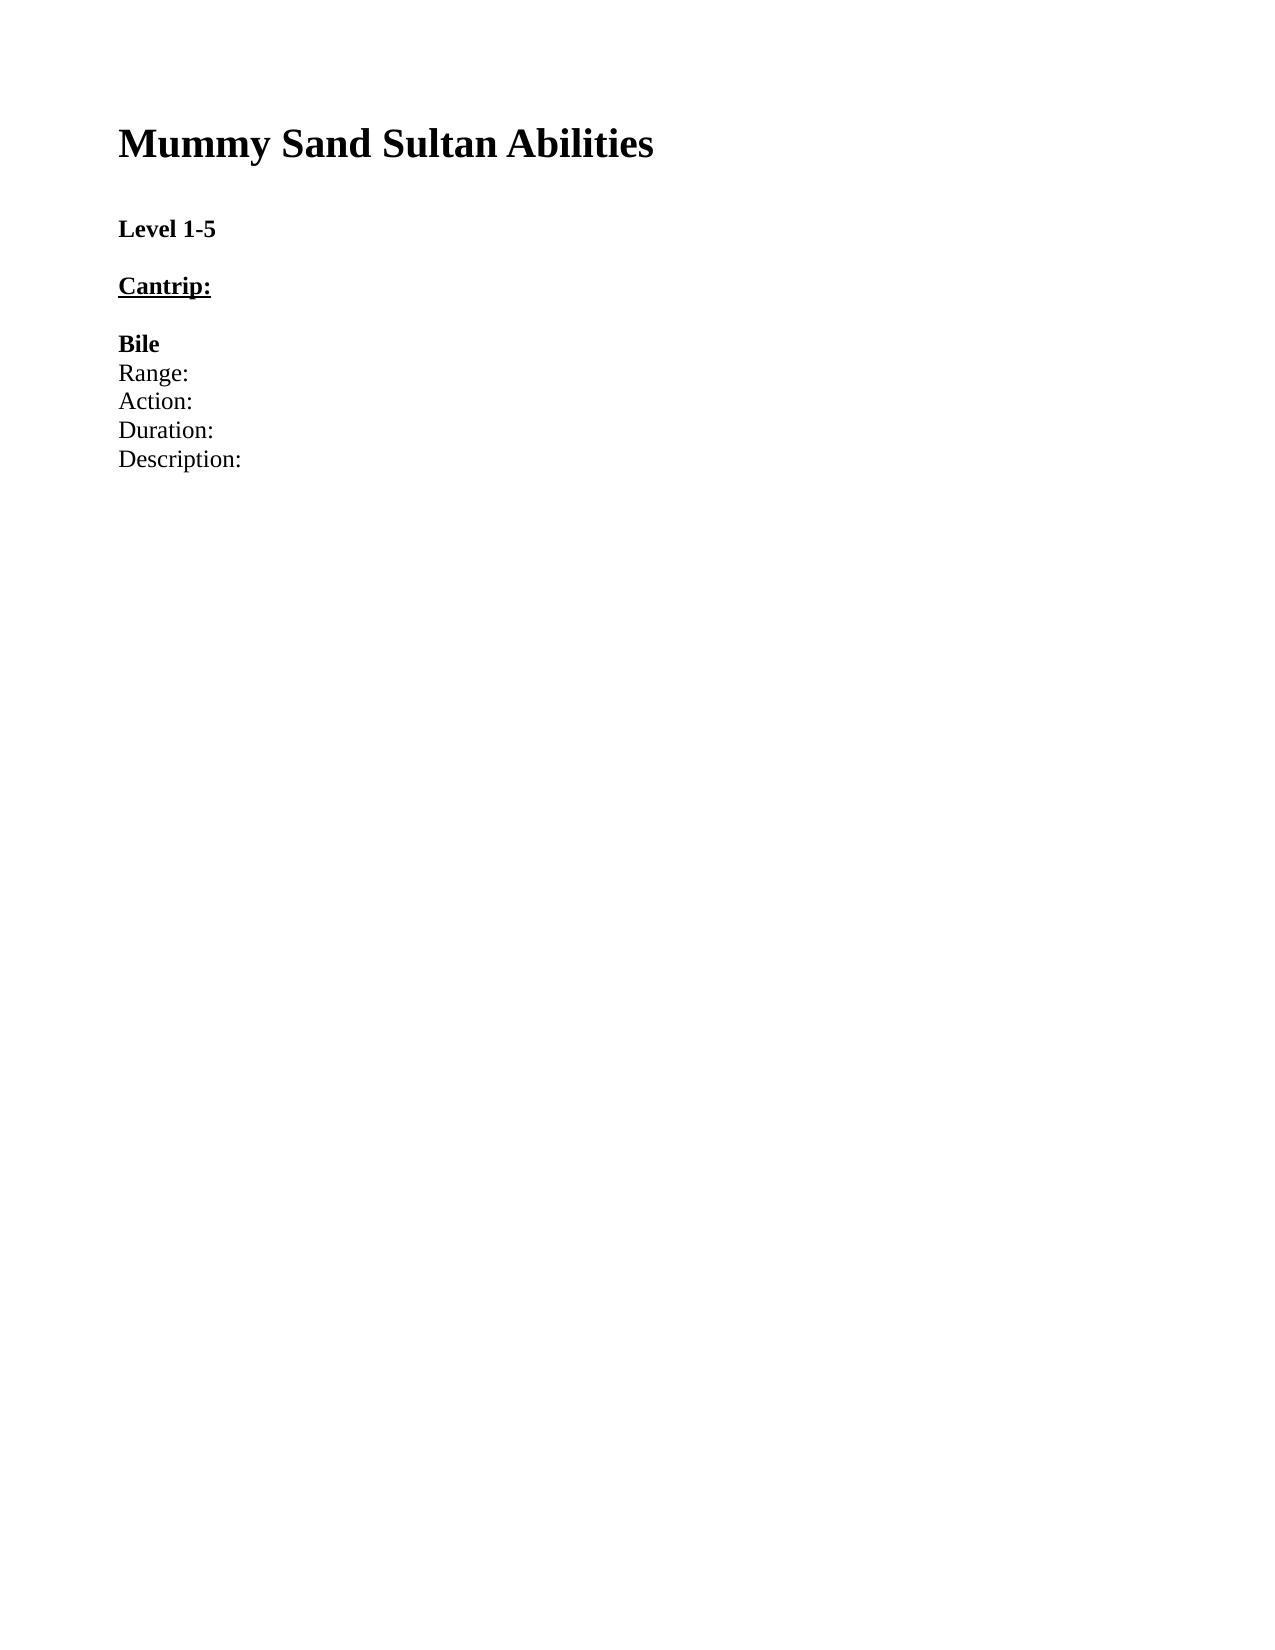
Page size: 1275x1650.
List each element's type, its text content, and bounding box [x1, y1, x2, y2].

text Cantrip: [118, 271, 1157, 300]
text Duration: [118, 415, 1157, 444]
text Level 1-5 [118, 214, 1157, 243]
text Range: [118, 358, 1157, 386]
text Bile [118, 329, 1157, 358]
text Action: [118, 386, 1157, 415]
text Mummy Sand Sultan Abilities [118, 118, 1157, 166]
text Description: [118, 444, 1157, 473]
